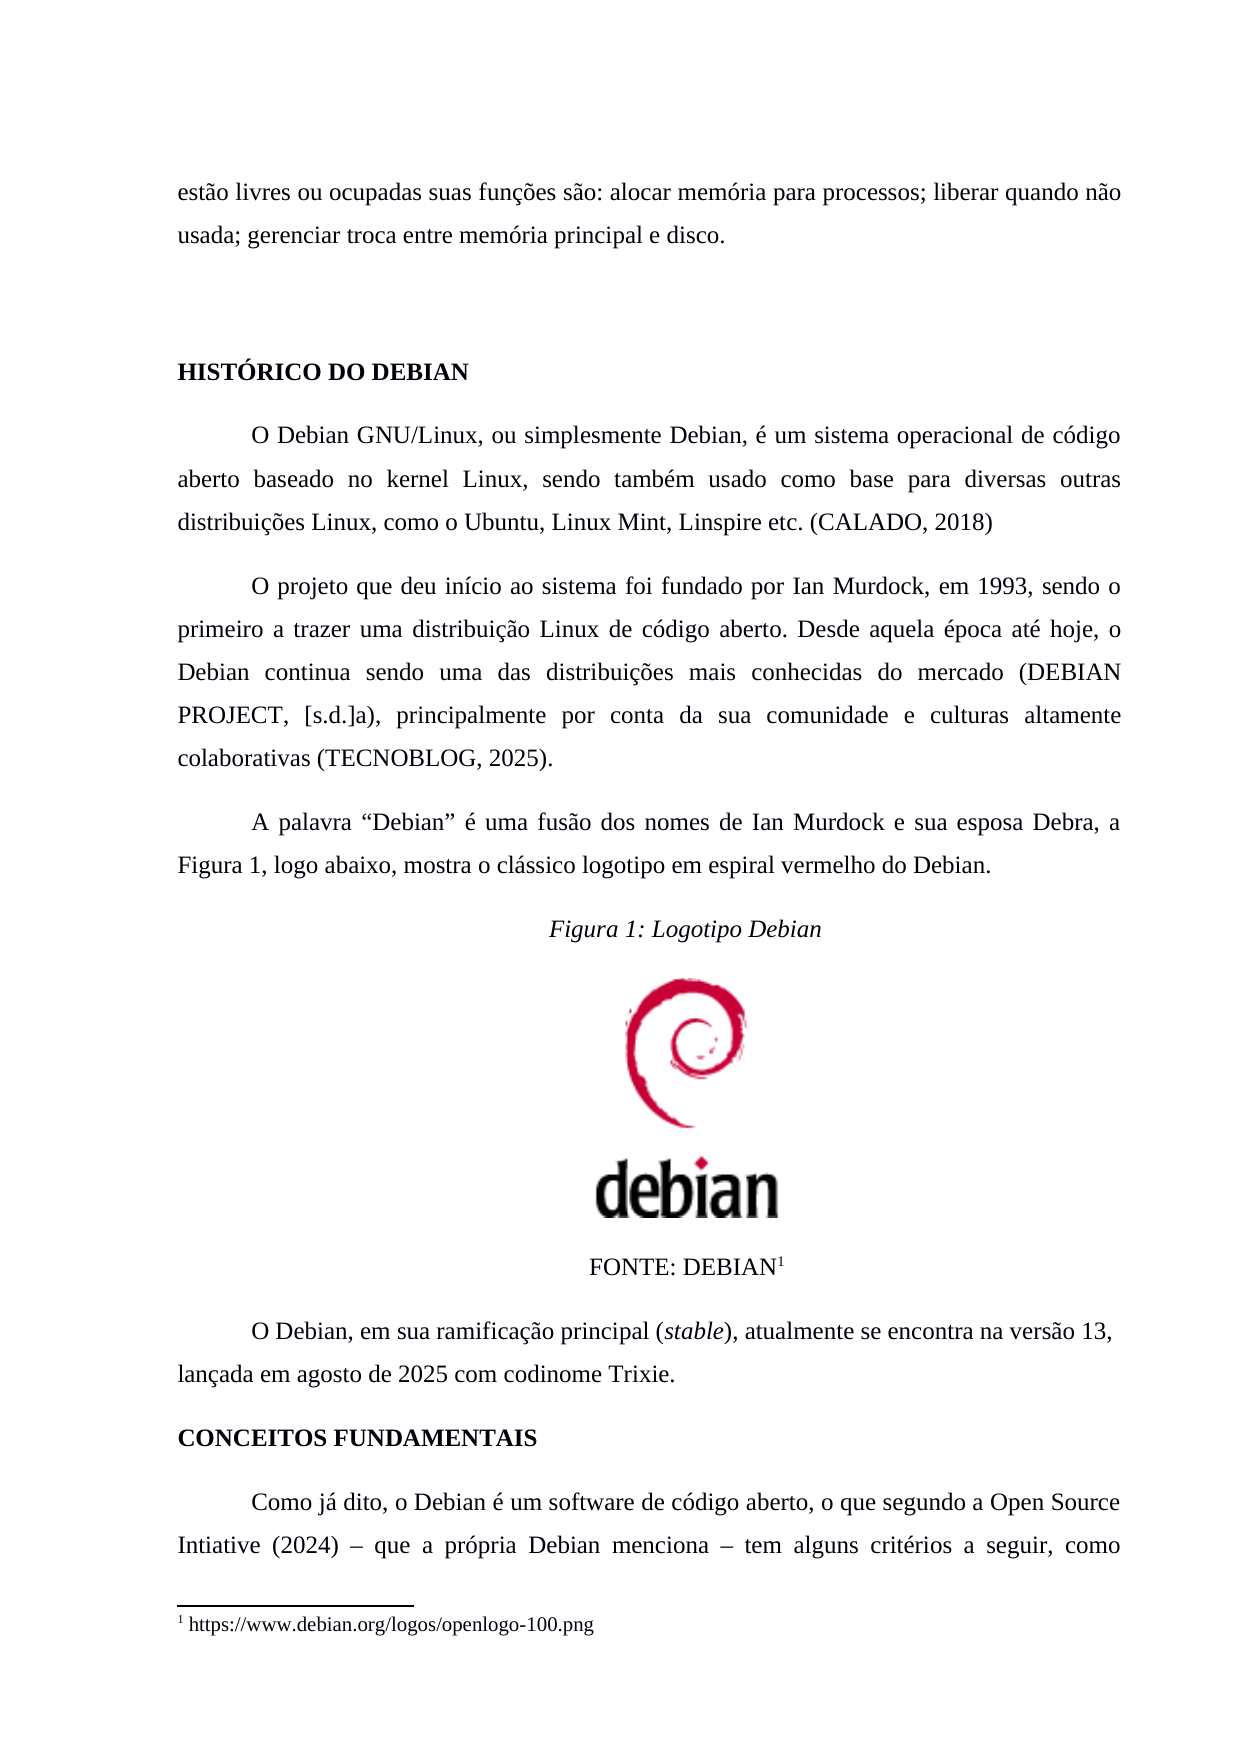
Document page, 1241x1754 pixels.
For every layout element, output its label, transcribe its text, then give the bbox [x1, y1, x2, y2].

text Figura 1: Logotipo Debian [177, 914, 1122, 943]
text O projeto que deu início ao sistema foi fundado por Ian Murdock, em 1993, sendo o primeiro a trazer uma distribuição Linux de código aberto. Desde aquela época até hoje, o Debian continua sendo uma das distribuições mais conhecidas do mercado (DEBIAN PROJECT, [s.d.]a), principalmente por conta da sua comunidade e culturas altamente colaborativas (TECNOBLOG, 2025). [177, 571, 1122, 772]
text estão livres ou ocupadas suas funções são: alocar memória para processos; liberar quando não usada; gerenciar troca entre memória principal e disco. [177, 177, 1122, 249]
picture [589, 978, 784, 1218]
text https://www.debian.org/logos/openlogo-100.png [177, 1612, 1122, 1636]
text FONTE: DEBIAN [177, 1252, 1122, 1281]
text HISTÓRICO DO DEBIAN [177, 357, 1122, 385]
text O Debian GNU/Linux, ou simplesmente Debian, é um sistema operacional de código aberto baseado no kernel Linux, sendo também usado como base para diversas outras distribuições Linux, como o Ubuntu, Linux Mint, Linspire etc. (CALADO, 2018) [177, 421, 1122, 536]
text Como já dito, o Debian é um software de código aberto, o que segundo a Open Source Intiative (2024) – que a própria Debian menciona – tem alguns critérios a seguir, como [177, 1487, 1122, 1559]
text A palavra “Debian” é uma fusão dos nomes de Ian Murdock e sua esposa Debra, a Figura 1, logo abaixo, mostra o clássico logotipo em espiral vermelho do Debian. [177, 807, 1122, 879]
text CONCEITOS FUNDAMENTAIS [177, 1423, 1122, 1452]
text O Debian, em sua ramificação principal (stable), atualmente se encontra na versão 13, lançada em agosto de 2025 com codinome Trixie. [177, 1316, 1122, 1388]
